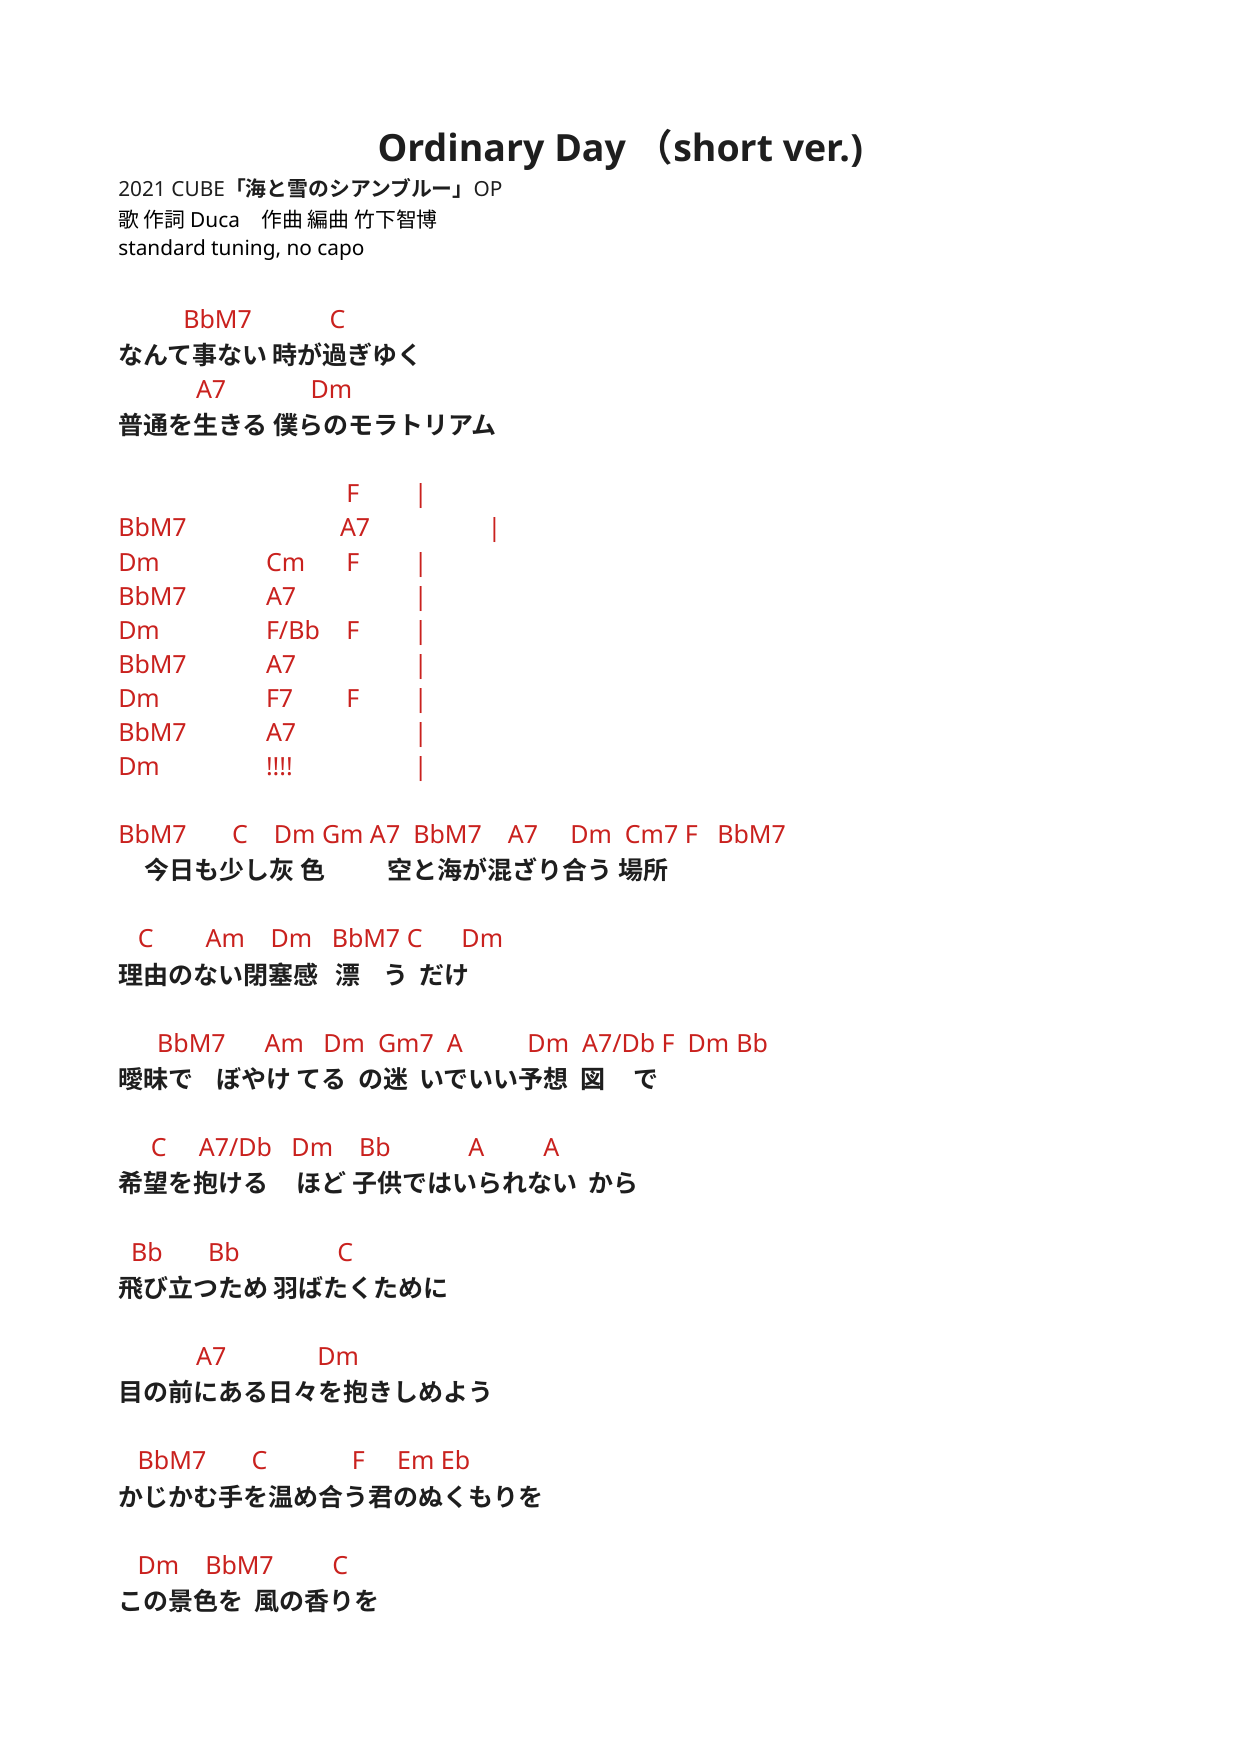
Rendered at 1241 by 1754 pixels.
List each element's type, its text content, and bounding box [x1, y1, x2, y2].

text BbM7 A7 | [118, 510, 1122, 544]
text 2021 CUBE「海と雪のシアンブルー」OP [118, 173, 1122, 203]
text A7 Dm 目の前にある日々を抱きしめよう [118, 1338, 1122, 1409]
text Dm BbM7 C この景色を 風の香りを [118, 1547, 1122, 1618]
text standard tuning, no capo [118, 233, 1122, 262]
text BbM7 A7 | [118, 578, 1122, 612]
text Bb Bb C 飛び立つため 羽ばたくために [118, 1200, 1122, 1304]
text Dm F/Bb F | [118, 612, 1122, 646]
text Ordinary Day （short ver.) [118, 118, 1122, 173]
text F | [118, 476, 1122, 510]
text BbM7 C [118, 301, 1122, 335]
text A7 Dm 普通を生きる 僕らのモラトリアム [118, 372, 1122, 476]
text BbM7 A7 | [118, 646, 1122, 680]
text BbM7 Am Dm Gm7 A Dm A7/Db F Dm Bb 曖昧で ぼやけ てる の迷 いでいい予想 図 で [118, 1025, 1122, 1096]
text Dm Cm F | [118, 544, 1122, 578]
text Dm !!!! | [118, 748, 1122, 783]
text BbM7 A7 | [118, 714, 1122, 748]
text BbM7 C F Em Eb かじかむ手を温め合う君のぬくもりを [118, 1443, 1122, 1513]
text C A7/Db Dm Bb A A 希望を抱ける ほど 子供ではいられない から [118, 1130, 1122, 1200]
text なんて事ない 時が過ぎゆく [118, 335, 1122, 372]
text 歌 作詞 Duca 作曲 編曲 竹下智博 [118, 203, 1122, 233]
text C Am Dm BbM7 C Dm 理由のない閉塞感 漂 う だけ [118, 921, 1122, 1025]
text BbM7 C Dm Gm A7 BbM7 A7 Dm Cm7 F BbM7 今日も少し灰 色 空と海が混ざり合う 場所 [118, 783, 1122, 887]
text Dm F7 F | [118, 680, 1122, 714]
